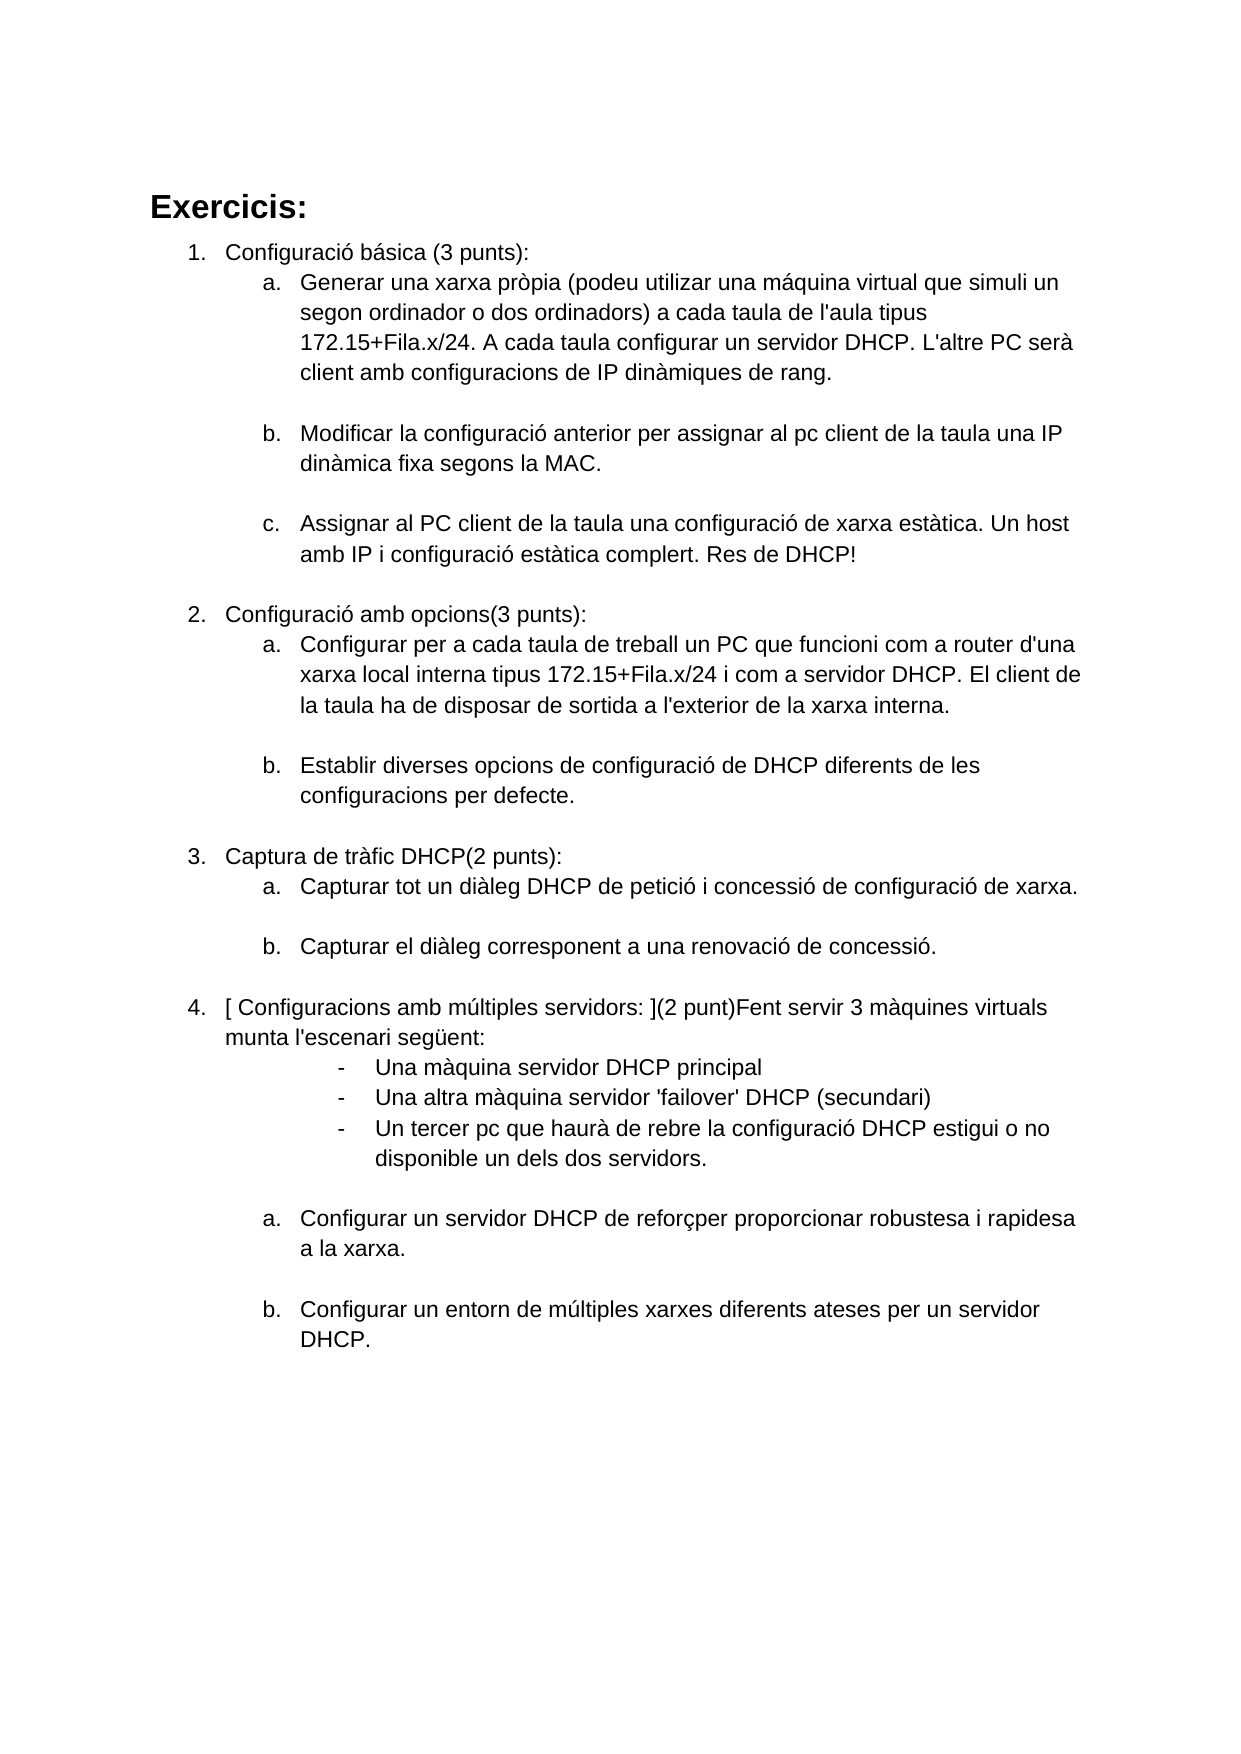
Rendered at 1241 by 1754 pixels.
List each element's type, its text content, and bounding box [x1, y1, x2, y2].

list Establir diverses opcions de configuració de DHCP diferents de les configuracions per defecte. [262, 752, 1090, 839]
list Configuració básica (3 punts): [187, 238, 1090, 265]
list Un tercer pc que haurà de rebre la configuració DHCP estigui o no disponible un dels dos servidors. [337, 1114, 1090, 1201]
list Generar una xarxa pròpia (podeu utilizar una máquina virtual que simuli un segon ordinador o dos ordinadors) a cada taula de l'aula tipus 172.15+Fila.x/24. A cada taula configurar un servidor DHCP. L'altre PC serà client amb configuracions de IP dinàmiques de rang. [262, 269, 1090, 416]
list Capturar el diàleg corresponent a una renovació de concessió. [262, 933, 1090, 959]
list Una altra màquina servidor 'failover' DHCP (secundari) [337, 1084, 1090, 1111]
list [ Configuracions amb múltiples servidors: ](2 punt)Fent servir 3 màquines virtuals munta l'escenari següent: [187, 994, 1090, 1050]
list Configurar per a cada taula de treball un PC que funcioni com a router d'una xarxa local interna tipus 172.15+Fila.x/24 i com a servidor DHCP. El client de la taula ha de disposar de sortida a l'exterior de la xarxa interna. [262, 631, 1090, 748]
list Captura de tràfic DHCP(2 punts): [187, 843, 1090, 869]
list Capturar tot un diàleg DHCP de petició i concessió de configuració de xarxa. [262, 873, 1090, 929]
list Configuració amb opcions(3 punts): [187, 601, 1090, 627]
list Configurar un entorn de múltiples xarxes diferents ateses per un servidor DHCP. [262, 1296, 1090, 1352]
list Modificar la configuració anterior per assignar al pc client de la taula una IP dinàmica fixa segons la MAC. [262, 420, 1090, 476]
list Assignar al PC client de la taula una configuració de xarxa estàtica. Un host amb IP i configuració estàtica complert. Res de DHCP! [262, 510, 1090, 597]
subtitle Exercicis: [150, 187, 1090, 226]
list Configurar un servidor DHCP de reforçper proporcionar robustesa i rapidesa a la xarxa. [262, 1205, 1090, 1262]
list Una màquina servidor DHCP principal [337, 1054, 1090, 1080]
